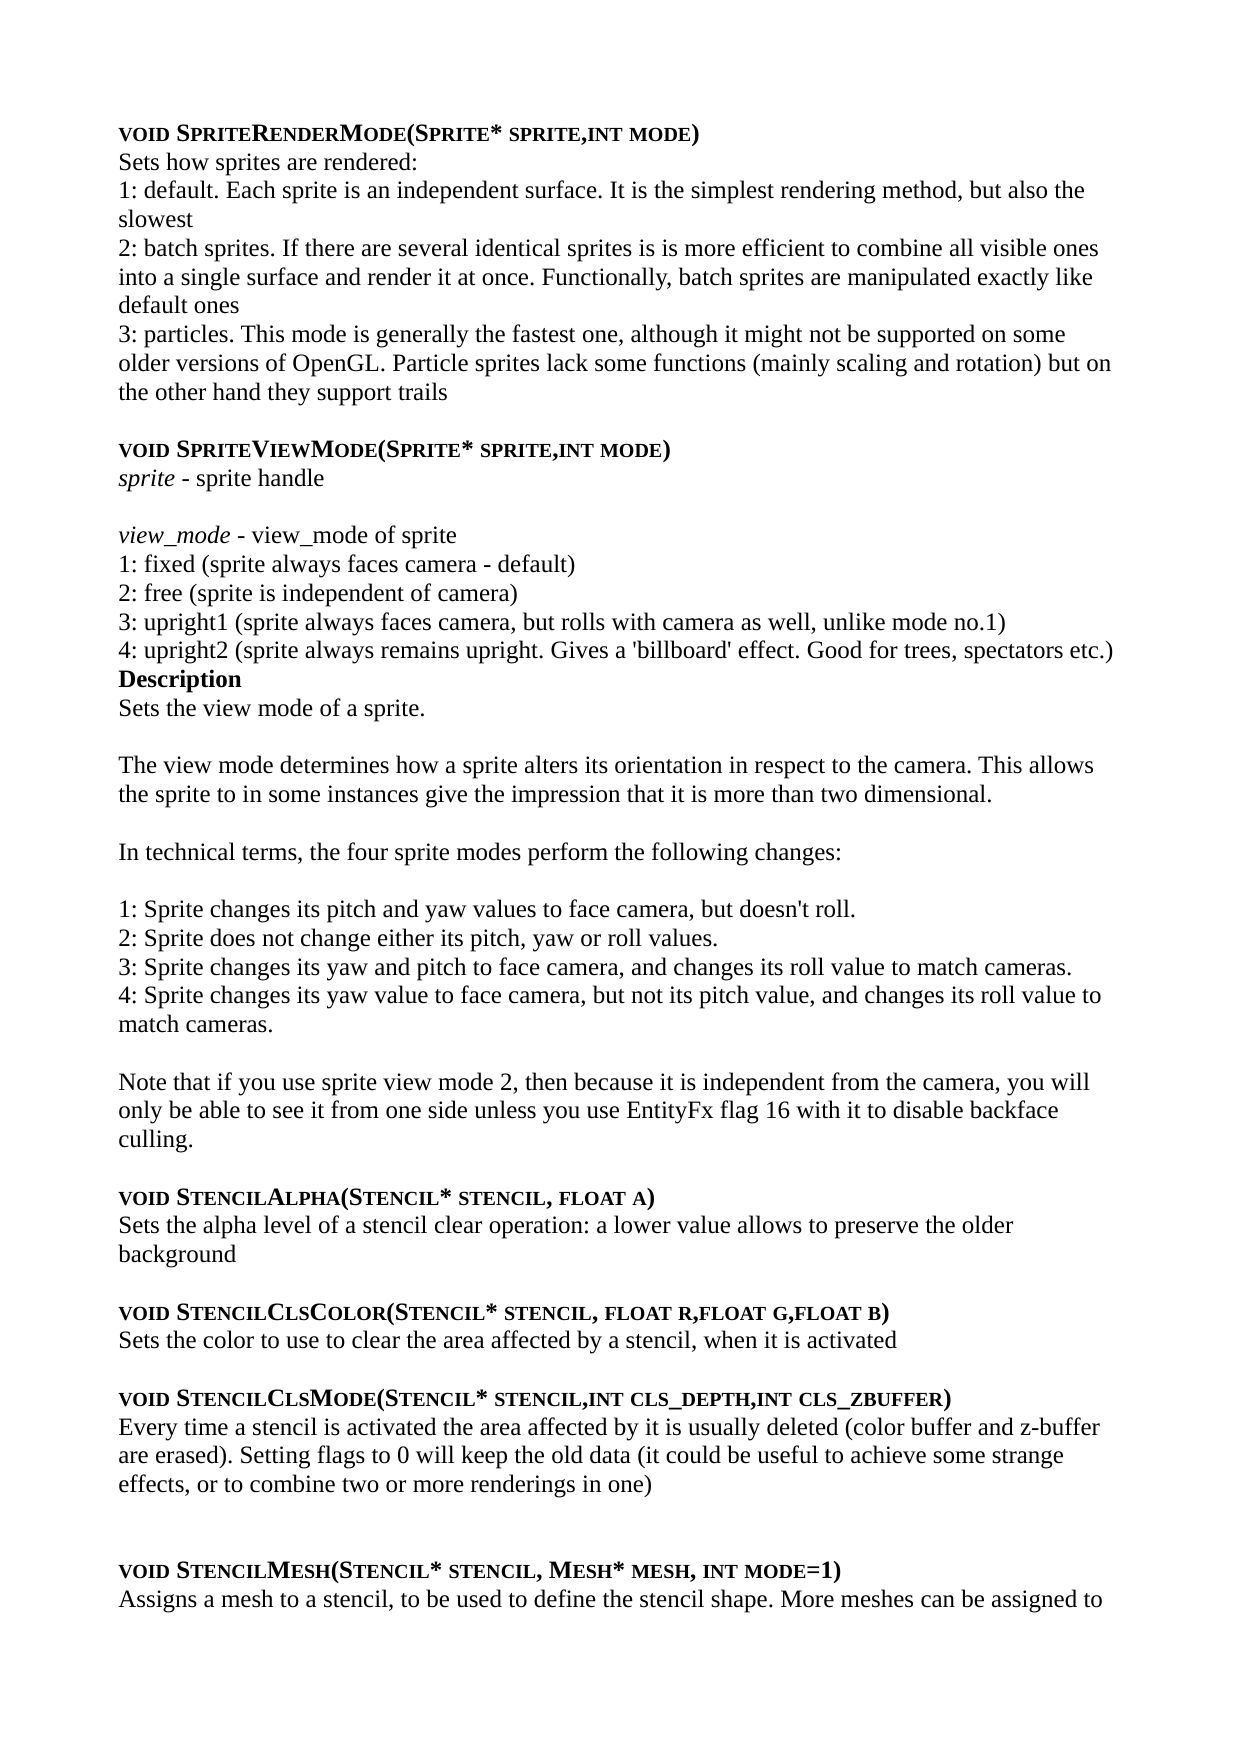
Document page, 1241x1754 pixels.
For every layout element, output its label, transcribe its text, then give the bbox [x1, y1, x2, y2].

text 1: default. Each sprite is an independent surface. It is the simplest rendering method, but also the slowest [118, 176, 1122, 233]
text 4: upright2 (sprite always remains upright. Gives a 'billboard' effect. Good for trees, spectators etc.) [118, 636, 1122, 664]
text In technical terms, the four sprite modes perform the following changes: [118, 837, 1122, 866]
text void SpriteViewMode(Sprite* sprite,int mode) [118, 434, 1122, 463]
text Assigns a mesh to a stencil, to be used to define the stencil shape. More meshes can be assigned to [118, 1584, 1122, 1613]
text 3: upright1 (sprite always faces camera, but rolls with camera as well, unlike mode no.1) [118, 607, 1122, 636]
text 2: free (sprite is independent of camera) [118, 578, 1122, 607]
text 4: Sprite changes its yaw value to face camera, but not its pitch value, and changes its roll value to match cameras. [118, 981, 1122, 1038]
text Every time a stencil is activated the area affected by it is usually deleted (color buffer and z-buffer are erased). Setting flags to 0 will keep the old data (it could be useful to achieve some strange effects, or to combine two or more renderings in one) [118, 1412, 1122, 1498]
text Sets the color to use to clear the area affected by a stencil, when it is activated [118, 1326, 1122, 1354]
text Description [118, 664, 1122, 693]
text Sets how sprites are rendered: [118, 147, 1122, 176]
text void SpriteRenderMode(Sprite* sprite,int mode) [118, 118, 1122, 147]
text Sets the alpha level of a stencil clear operation: a lower value allows to preserve the older background [118, 1211, 1122, 1268]
text Note that if you use sprite view mode 2, then because it is independent from the camera, you will only be able to see it from one side unless you use EntityFx flag 16 with it to disable backface culling. [118, 1067, 1122, 1153]
text void StencilMesh(Stencil* stencil, Mesh* mesh, int mode=1) [118, 1556, 1122, 1584]
text sprite - sprite handle [118, 463, 1122, 492]
text 3: Sprite changes its yaw and pitch to face camera, and changes its roll value to match cameras. [118, 952, 1122, 981]
text 1: Sprite changes its pitch and yaw values to face camera, but doesn't roll. [118, 894, 1122, 923]
text view_mode - view_mode of sprite [118, 521, 1122, 549]
text 2: batch sprites. If there are several identical sprites is is more efficient to combine all visible ones into a single surface and render it at once. Functionally, batch sprites are manipulated exactly like default ones [118, 233, 1122, 319]
text void StencilClsColor(Stencil* stencil, float r,float g,float b) [118, 1297, 1122, 1326]
text void StencilClsMode(Stencil* stencil,int cls_depth,int cls_zbuffer) [118, 1383, 1122, 1412]
text void StencilAlpha(Stencil* stencil, float a) [118, 1182, 1122, 1211]
text Sets the view mode of a sprite. [118, 693, 1122, 722]
text 2: Sprite does not change either its pitch, yaw or roll values. [118, 923, 1122, 952]
text 3: particles. This mode is generally the fastest one, although it might not be supported on some older versions of OpenGL. Particle sprites lack some functions (mainly scaling and rotation) but on the other hand they support trails [118, 319, 1122, 406]
text The view mode determines how a sprite alters its orientation in respect to the camera. This allows the sprite to in some instances give the impression that it is more than two dimensional. [118, 751, 1122, 808]
text 1: fixed (sprite always faces camera - default) [118, 549, 1122, 578]
